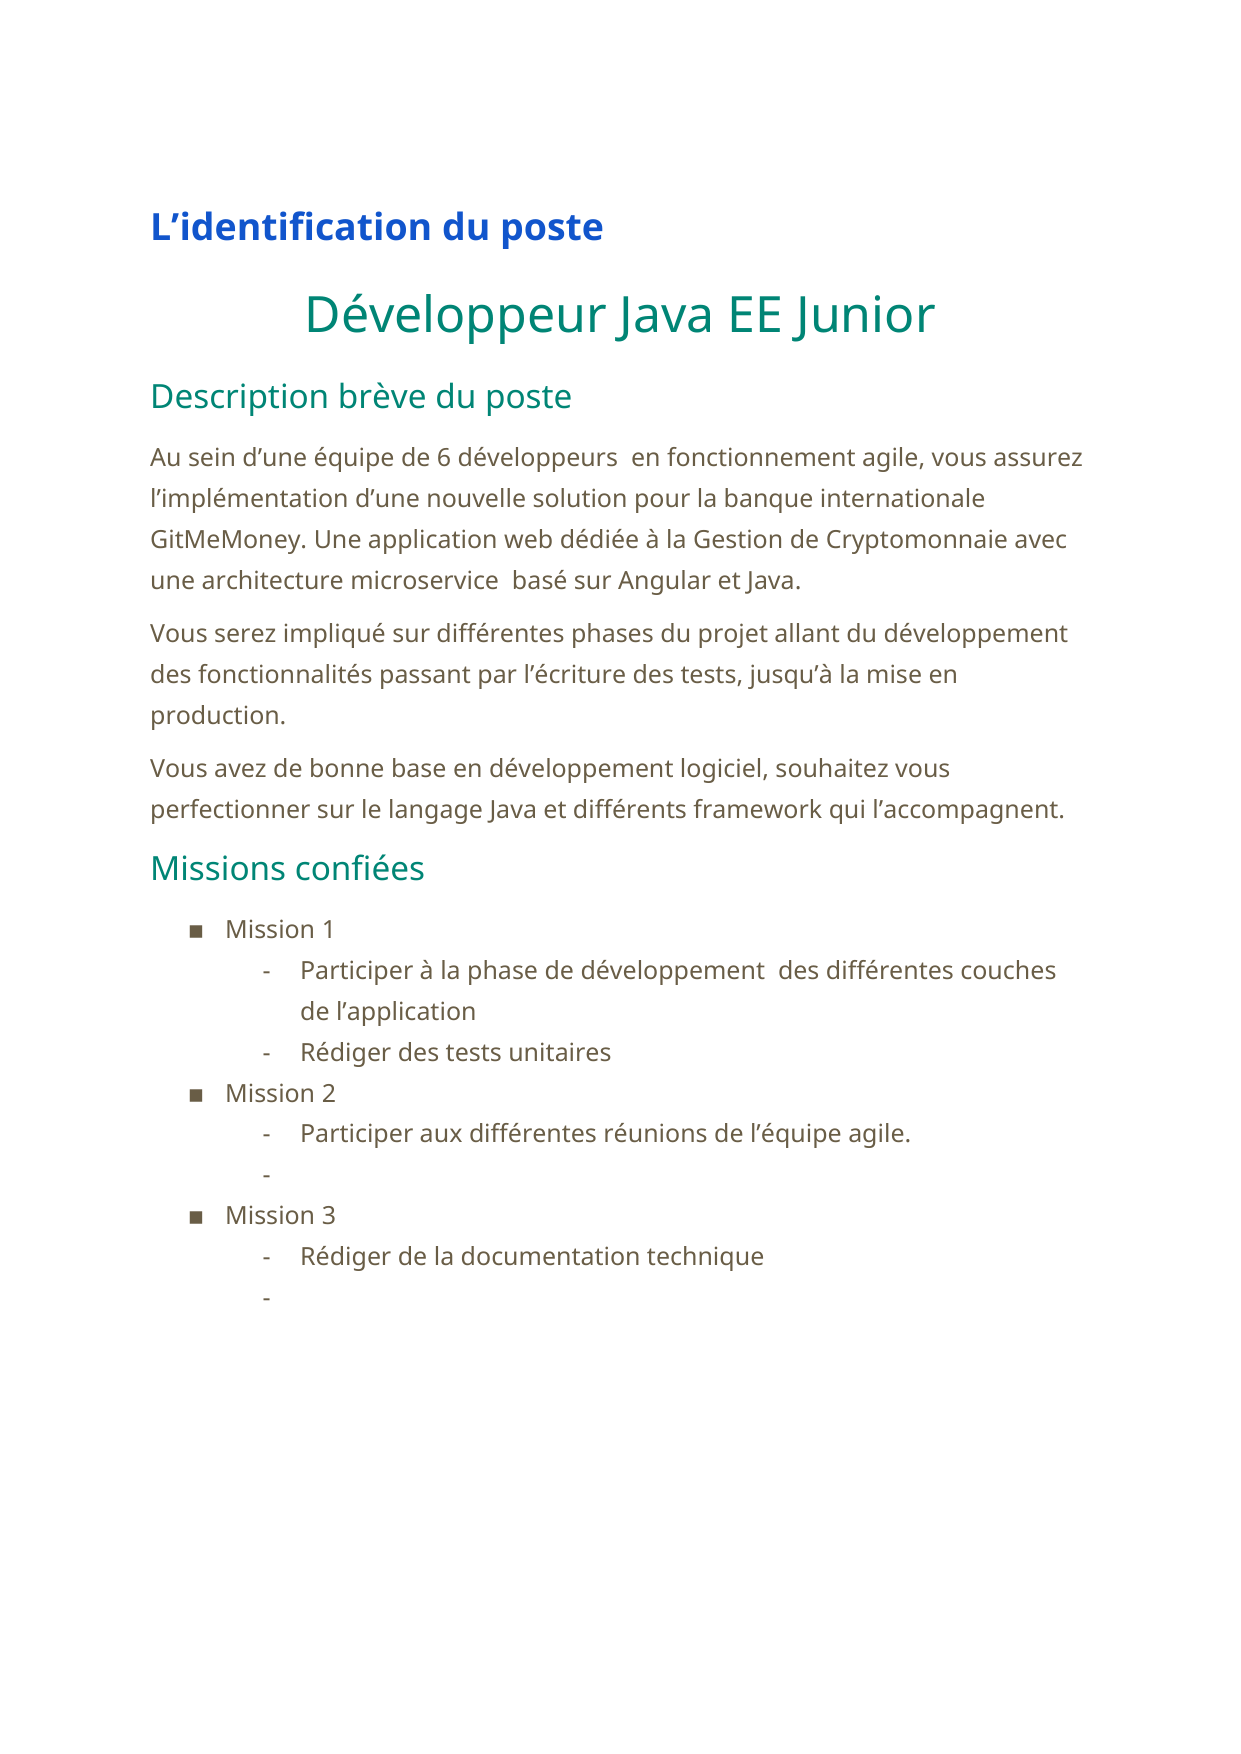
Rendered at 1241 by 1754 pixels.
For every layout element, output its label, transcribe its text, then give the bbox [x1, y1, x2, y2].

subtitle Description brève du poste [150, 373, 1090, 418]
list Mission 2 [187, 1075, 1090, 1109]
text Vous serez impliqué sur différentes phases du projet allant du développement des fonctionnalités passant par l’écriture des tests, jusqu’à la mise en production. [150, 616, 1090, 732]
list Participer à la phase de développement des différentes couches de l’application [262, 953, 1090, 1028]
subtitle Missions confiées [150, 845, 1090, 890]
list Participer aux différentes réunions de l’équipe agile. [262, 1116, 1090, 1150]
list Rédiger des tests unitaires [262, 1034, 1090, 1068]
list Mission 1 [187, 912, 1090, 946]
subtitle L’identification du poste [150, 200, 1090, 251]
text Vous avez de bonne base en développement logiciel, souhaitez vous perfectionner sur le langage Java et différents framework qui l’accompagnent. [150, 751, 1090, 826]
text Au sein d’une équipe de 6 développeurs en fonctionnement agile, vous assurez l’implémentation d’une nouvelle solution pour la banque internationale GitMeMoney. Une application web dédiée à la Gestion de Cryptomonnaie avec une architecture microservice basé sur Angular et Java. [150, 440, 1090, 597]
list Mission 3 [187, 1198, 1090, 1232]
subtitle Développeur Java EE Junior [150, 279, 1090, 347]
list Rédiger de la documentation technique [262, 1239, 1090, 1273]
